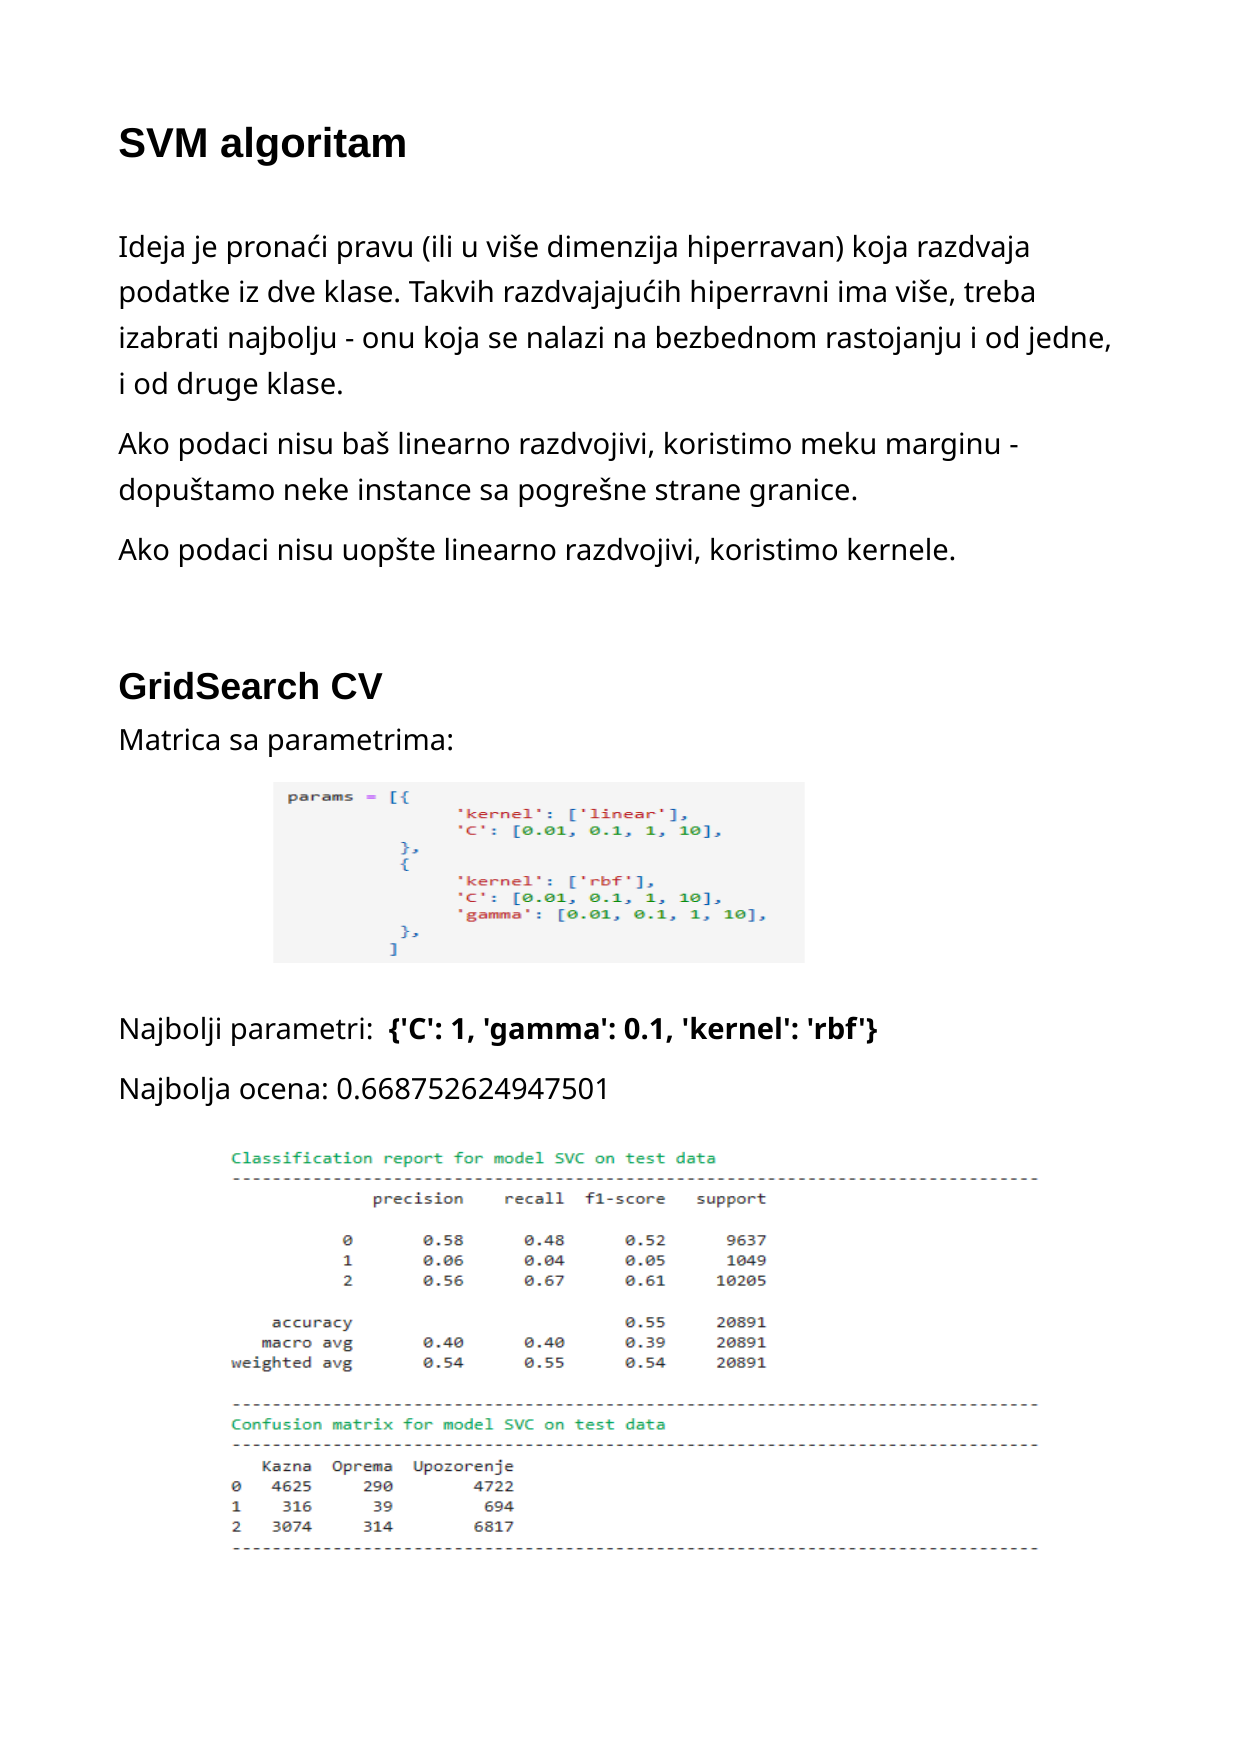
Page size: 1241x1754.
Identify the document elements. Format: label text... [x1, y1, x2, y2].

text Ako podaci nisu baš linearno razdvojivi, koristimo meku marginu - dopuštamo neke instance sa pogrešne strane granice. [118, 423, 1122, 508]
subtitle SVM algoritam [118, 118, 1122, 166]
text Najbolji parametri: {'C': 1, 'gamma': 0.1, 'kernel': 'rbf'} [118, 1008, 1122, 1048]
text Ako podaci nisu uopšte linearno razdvojivi, koristimo kernele. [118, 529, 1122, 569]
text Najbolja ocena: 0.668752624947501 [118, 1068, 1122, 1108]
text Matrica sa parametrima: [118, 720, 1122, 759]
subtitle GridSearch CV [118, 664, 1122, 707]
picture [273, 782, 805, 963]
text Ideja je pronaći pravu (ili u više dimenzija hiperravan) koja razdvaja podatke iz dve klase. Takvih razdvajajućih hiperravni ima više, treba izabrati najbolju - onu koja se nalazi na bezbednom rastojanju i od jedne, i od druge klase. [118, 226, 1122, 403]
picture [151, 1142, 1041, 1552]
